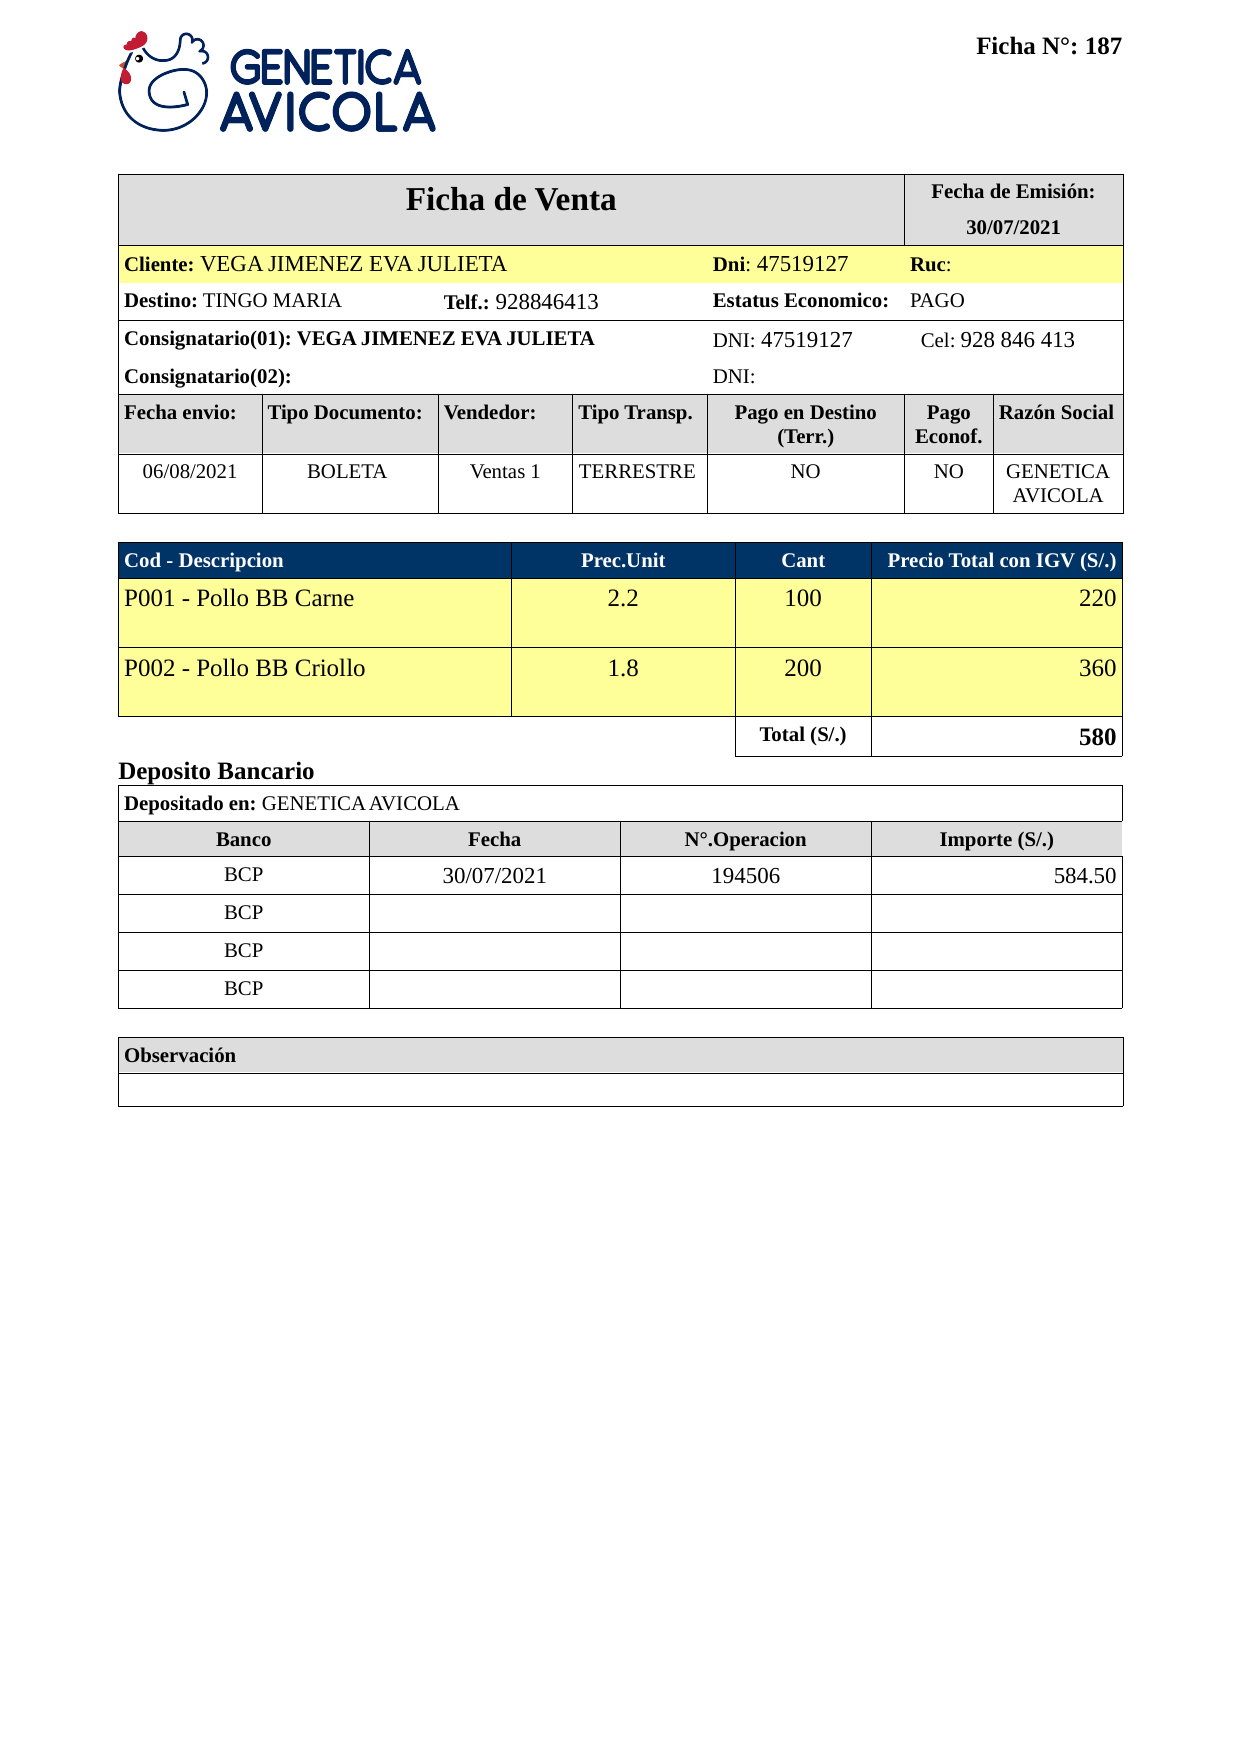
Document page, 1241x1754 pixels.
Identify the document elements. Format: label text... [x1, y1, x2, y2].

table_cell 580 [872, 717, 1122, 756]
table_cell 194506 [621, 857, 871, 894]
table_cell 360 [872, 648, 1122, 716]
table_cell P002 - Pollo BB Criollo [119, 648, 511, 716]
table_header Cant [736, 543, 871, 578]
table_cell [872, 933, 1122, 970]
table_cell 100 [736, 579, 871, 647]
table_header Precio Total con IGV (S/.) [872, 543, 1122, 578]
table_header Fecha de Emisión: [905, 175, 1123, 209]
table_cell N°.Operacion [621, 822, 871, 856]
table_cell Ventas 1 [439, 455, 572, 513]
table_cell 1.8 [512, 648, 735, 716]
table_cell PAGO [904, 283, 1123, 320]
table_cell Total (S/.) [736, 717, 871, 756]
table_cell [119, 1074, 1123, 1106]
table_cell BCP [119, 895, 369, 932]
table_header Ficha de Venta [119, 175, 904, 245]
table_cell Cliente: VEGA JIMENEZ EVA JULIETA [119, 246, 707, 283]
table_cell [621, 971, 871, 1008]
table_cell 220 [872, 579, 1122, 647]
table_cell BCP [119, 933, 369, 970]
text Deposito Bancario [118, 756, 1122, 785]
table_cell 584.50 [872, 857, 1122, 894]
table_cell NO [708, 455, 904, 513]
table_header Prec.Unit [512, 543, 735, 578]
table_cell [370, 933, 620, 970]
table_cell Ruc: [904, 246, 1123, 283]
table_cell Pago Econof. [905, 395, 993, 453]
table_cell 30/07/2021 [905, 209, 1123, 245]
picture [118, 31, 436, 132]
table_cell 200 [736, 648, 871, 716]
table_cell [511, 717, 735, 756]
table_cell 30/07/2021 [370, 857, 620, 894]
table_cell Tipo Transp. [573, 395, 707, 453]
table_cell [621, 895, 871, 932]
table_cell NO [905, 455, 993, 513]
table_cell Importe (S/.) [872, 822, 1122, 856]
table_cell [370, 971, 620, 1008]
table_cell [621, 933, 871, 970]
table_cell [370, 895, 620, 932]
table_cell 06/08/2021 [119, 455, 262, 513]
table_cell P001 - Pollo BB Carne [119, 579, 511, 647]
table_header Depositado en: GENETICA AVICOLA [119, 786, 1122, 821]
table_cell Consignatario(01): VEGA JIMENEZ EVA JULIETA [119, 321, 707, 358]
table_cell Consignatario(02): [119, 358, 707, 394]
table_cell [118, 717, 511, 756]
table_cell Pago en Destino (Terr.) [708, 395, 904, 453]
table_cell Estatus Economico: [707, 283, 904, 320]
table_cell Razón Social [994, 395, 1123, 453]
table_cell BCP [119, 857, 369, 894]
table_cell DNI: 47519127 [707, 321, 915, 358]
table_cell [872, 895, 1122, 932]
table_cell DNI: [707, 358, 1123, 394]
table_cell Tipo Documento: [263, 395, 438, 453]
table_cell Fecha envio: [119, 395, 262, 453]
table_cell Telf.: 928846413 [438, 283, 707, 320]
table_cell BCP [119, 971, 369, 1008]
table_header Observación [119, 1038, 1123, 1072]
table_cell 2.2 [512, 579, 735, 647]
table_cell Dni: 47519127 [707, 246, 904, 283]
table_header Cod - Descripcion [119, 543, 511, 578]
table_cell GENETICA AVICOLA [994, 455, 1123, 513]
table_cell BOLETA [263, 455, 438, 513]
table_cell Fecha [370, 822, 620, 856]
table_cell TERRESTRE [573, 455, 707, 513]
table_cell Banco [119, 822, 369, 856]
table_cell Cel: 928 846 413 [915, 321, 1123, 358]
table_cell Vendedor: [439, 395, 572, 453]
table_cell [872, 971, 1122, 1008]
table_cell Destino: TINGO MARIA [119, 283, 438, 320]
